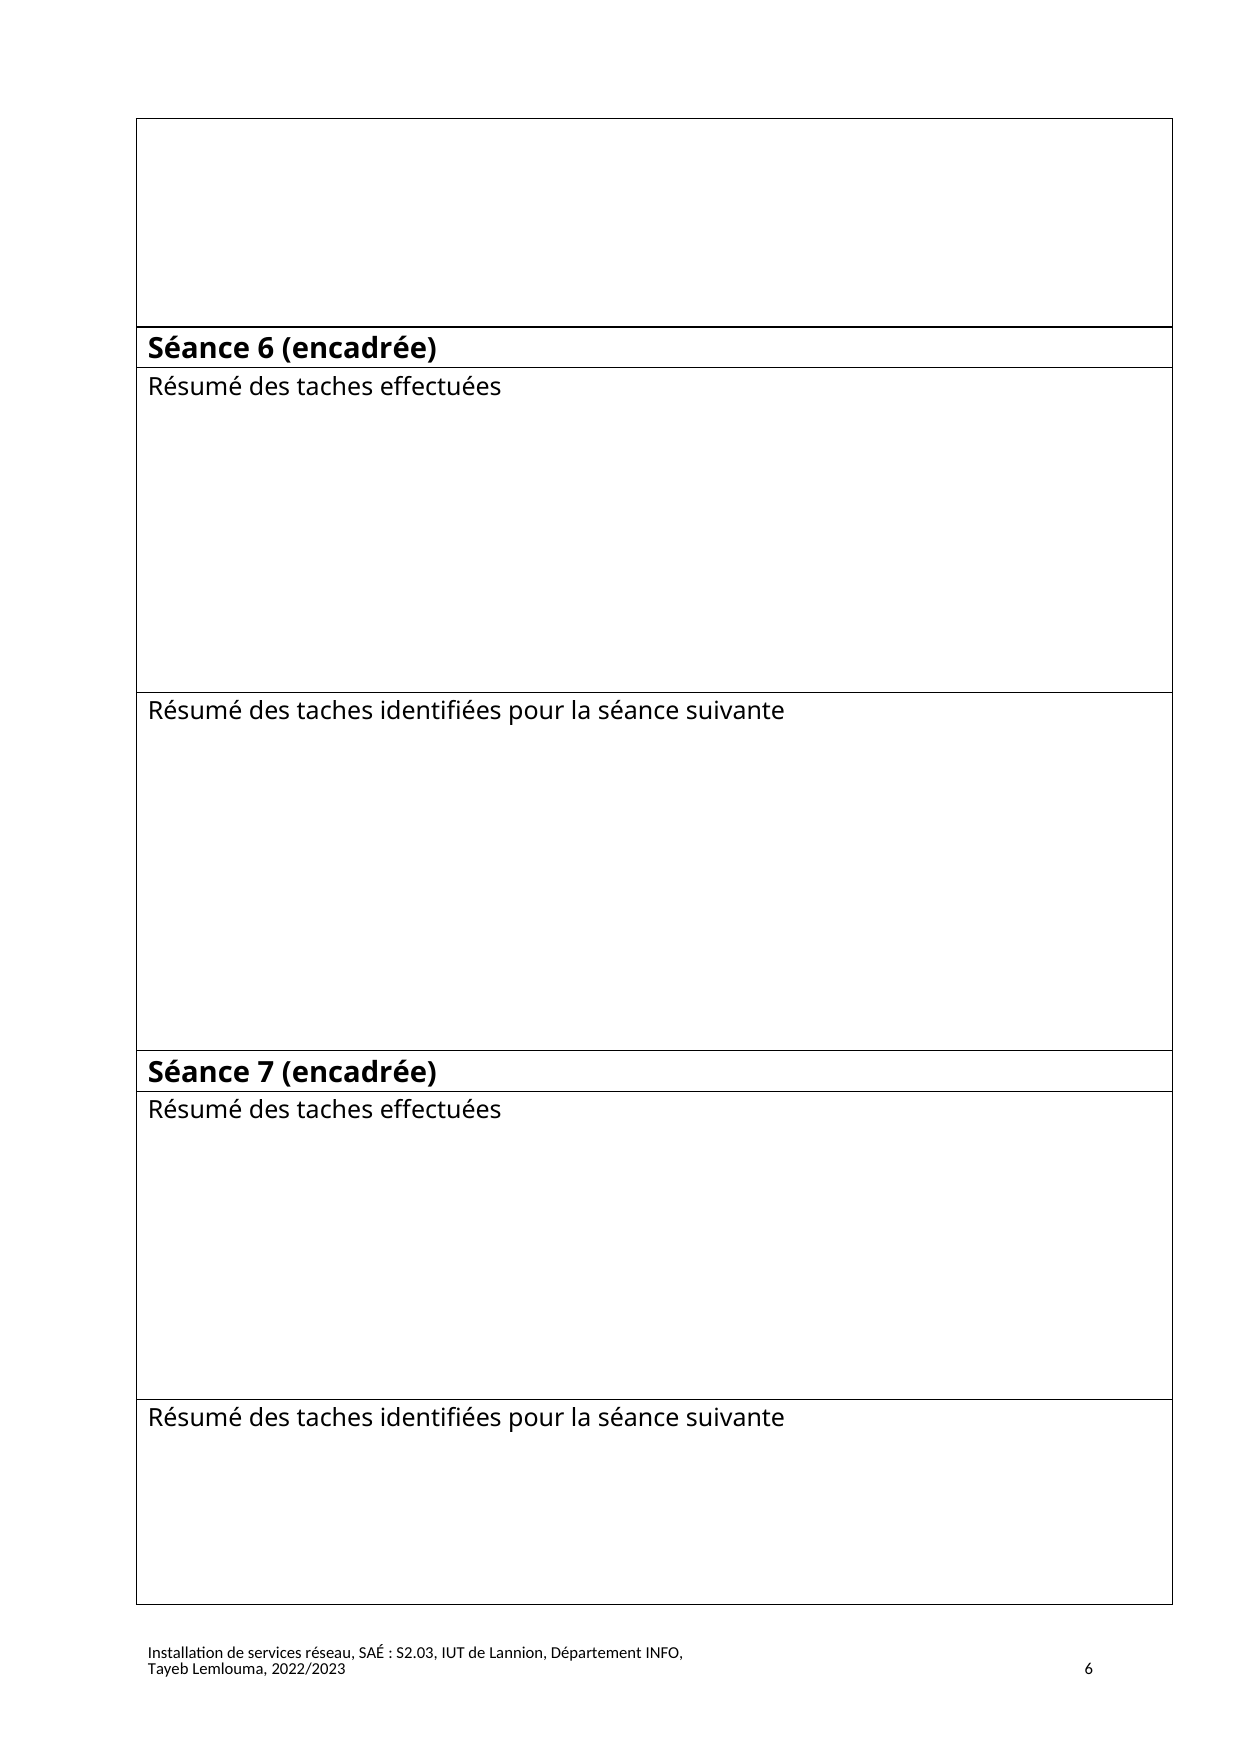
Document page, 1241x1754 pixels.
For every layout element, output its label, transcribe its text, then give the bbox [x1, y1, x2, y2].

table_cell Résumé des taches effectuées [137, 368, 1172, 692]
table_cell Résumé des taches identifiées pour la séance suivante [137, 693, 1172, 1050]
table_cell Résumé des taches effectuées [137, 1092, 1172, 1399]
table_cell Résumé des taches identifiées pour la séance suivante [137, 1400, 1172, 1604]
table_cell [137, 119, 1172, 326]
table_cell Séance 7 (encadrée) [137, 1051, 1172, 1091]
table_cell Séance 6 (encadrée) [137, 328, 1172, 367]
